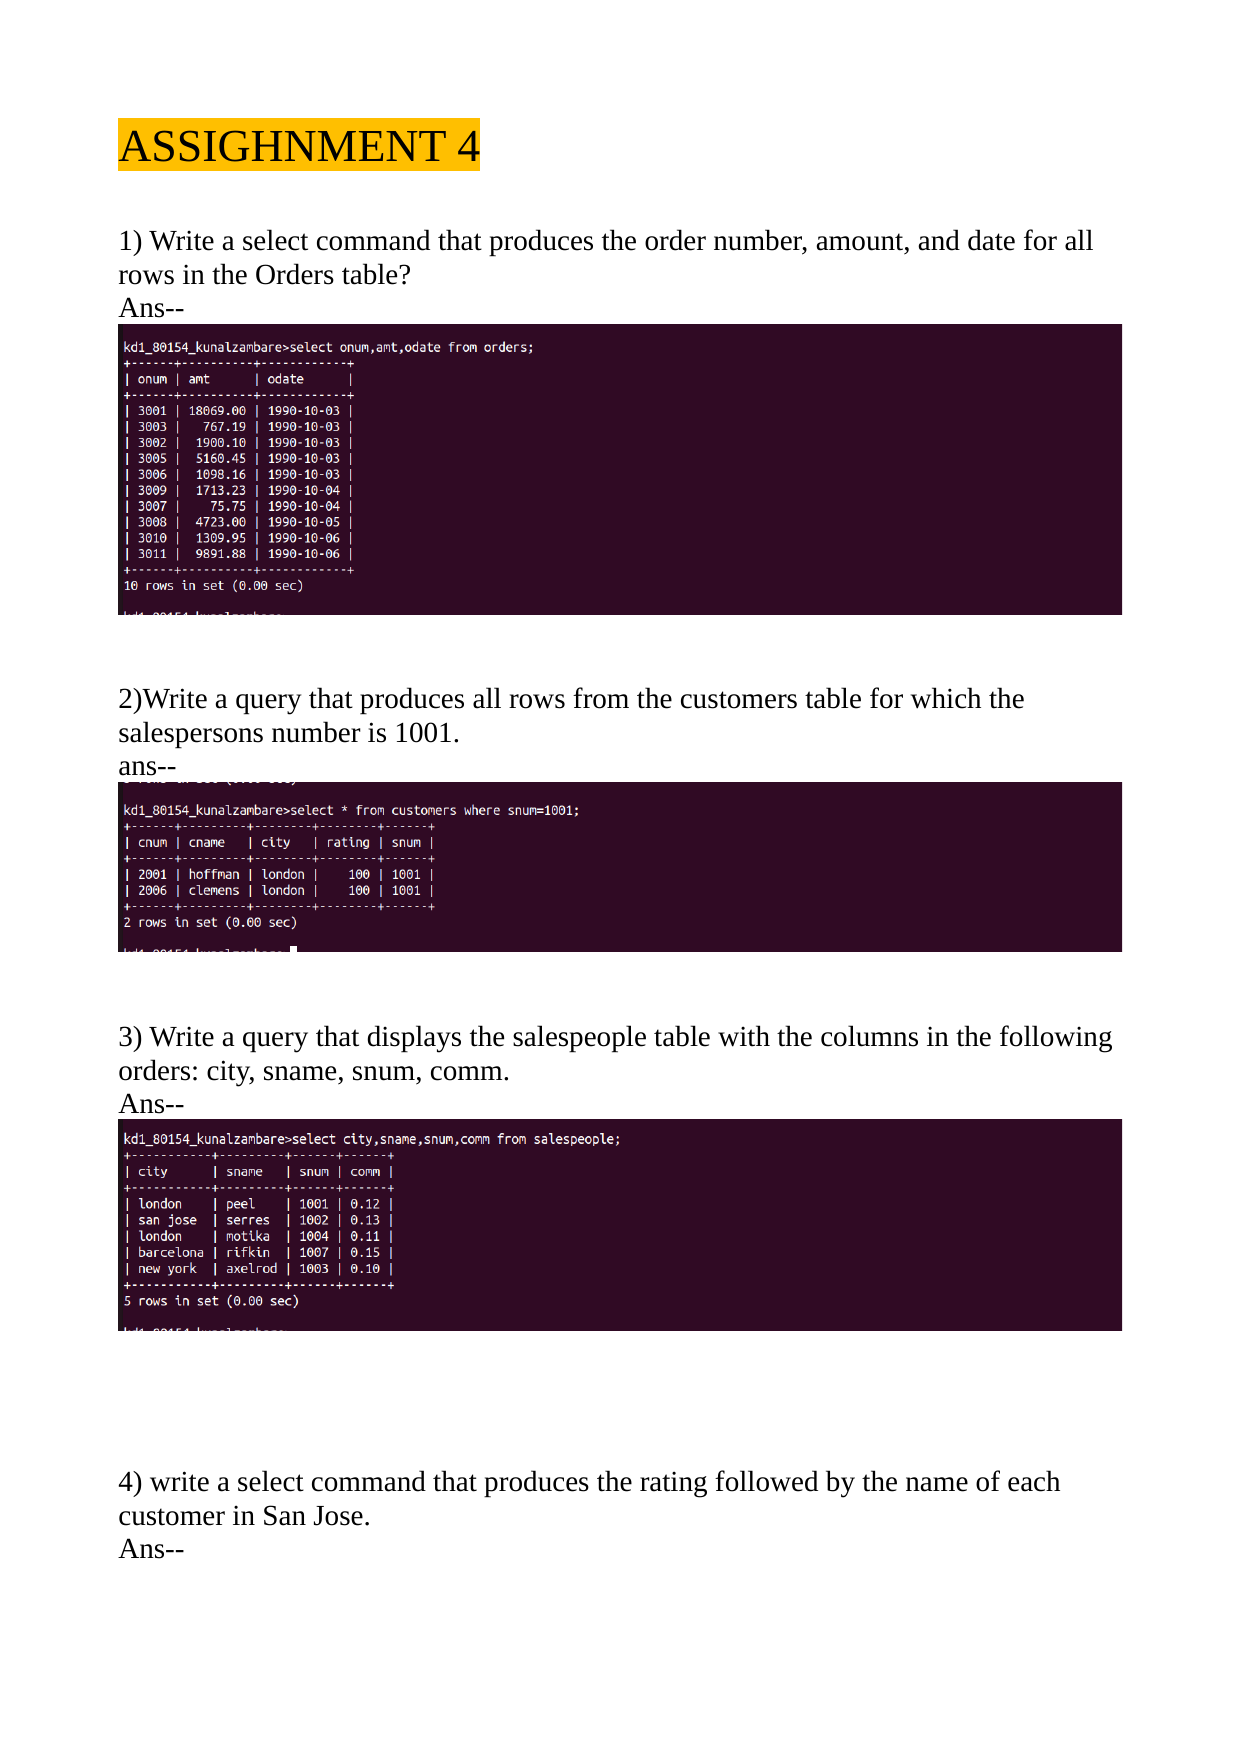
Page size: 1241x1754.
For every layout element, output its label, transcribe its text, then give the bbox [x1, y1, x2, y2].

picture [118, 1119, 1123, 1331]
text Ans-- [118, 291, 1122, 324]
text Ans-- [118, 1086, 1122, 1119]
text 4) write a select command that produces the rating followed by the name of each customer in San Jose. [118, 1464, 1122, 1532]
picture [118, 324, 1123, 615]
text 1) Write a select command that produces the order number, amount, and date for all rows in the Orders table? [118, 223, 1122, 291]
text 2)Write a query that produces all rows from the customers table for which the salespersons number is 1001. [118, 681, 1122, 748]
picture [118, 782, 1123, 952]
text ans-- [118, 748, 1122, 782]
text Ans-- [118, 1532, 1122, 1565]
text 3) Write a query that displays the salespeople table with the columns in the following orders: city, sname, snum, comm. [118, 1019, 1122, 1086]
text ASSIGHNMENT 4 [118, 118, 1122, 171]
